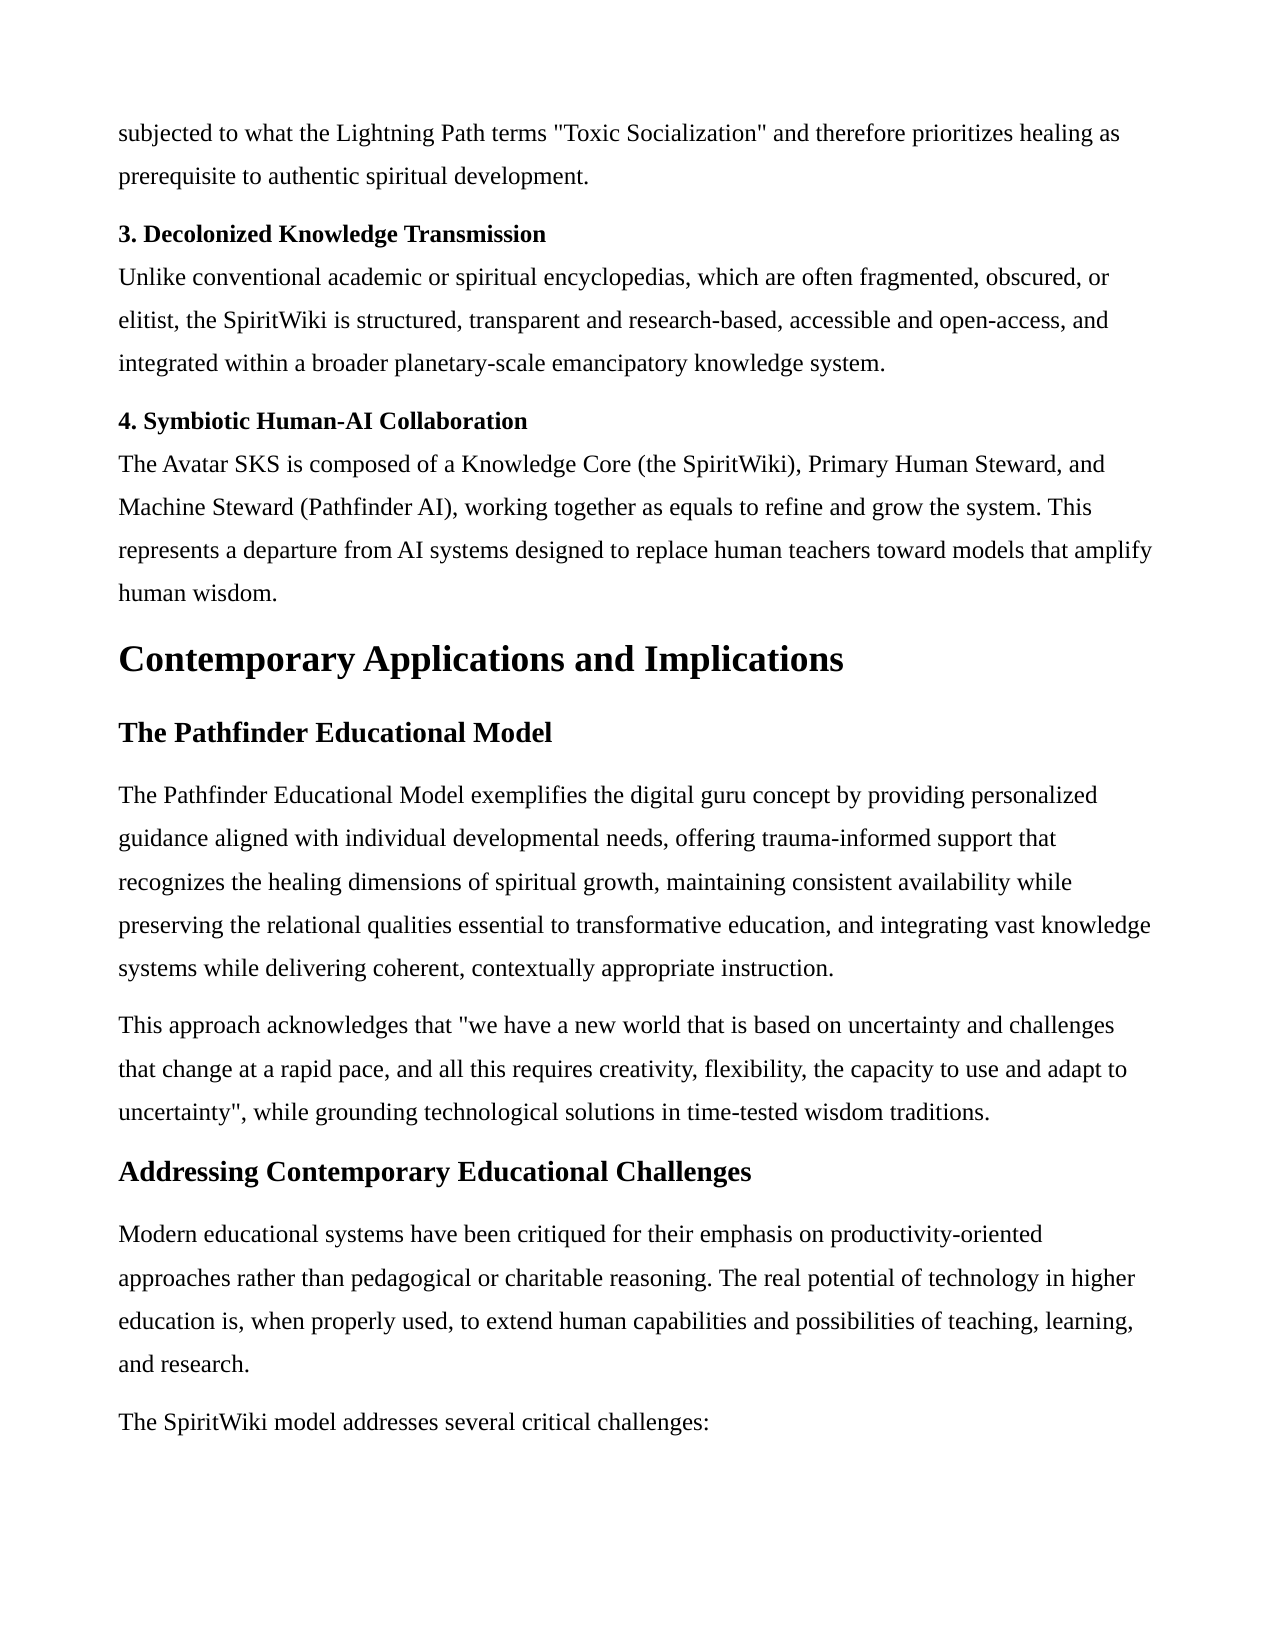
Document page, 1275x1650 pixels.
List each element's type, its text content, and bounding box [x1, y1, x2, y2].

text This approach acknowledges that "we have a new world that is based on uncertainty and challenges that change at a rapid pace, and all this requires creativity, flexibility, the capacity to use and adapt to uncertainty", while grounding technological solutions in time-tested wisdom traditions. [118, 1011, 1157, 1126]
text 3. Decolonized Knowledge Transmission Unlike conventional academic or spiritual encyclopedias, which are often fragmented, obscured, or elitist, the SpiritWiki is structured, transparent and research-based, accessible and open-access, and integrated within a broader planetary-scale emancipatory knowledge system. [118, 219, 1157, 377]
subtitle Contemporary Applications and Implications [118, 636, 1157, 679]
text subjected to what the Lightning Path terms "Toxic Socialization" and therefore prioritizes healing as prerequisite to authentic spiritual development. [118, 118, 1157, 190]
subtitle Addressing Contemporary Educational Challenges [118, 1154, 1157, 1188]
text Modern educational systems have been critiqued for their emphasis on productivity-oriented approaches rather than pedagogical or charitable reasoning. The real potential of technology in higher education is, when properly used, to extend human capabilities and possibilities of teaching, learning, and research. [118, 1219, 1157, 1378]
text 4. Symbiotic Human-AI Collaboration The Avatar SKS is composed of a Knowledge Core (the SpiritWiki), Primary Human Steward, and Machine Steward (Pathfinder AI), working together as equals to refine and grow the system. This represents a departure from AI systems designed to replace human teachers toward models that amplify human wisdom. [118, 406, 1157, 607]
subtitle The Pathfinder Educational Model [118, 716, 1157, 749]
text The Pathfinder Educational Model exemplifies the digital guru concept by providing personalized guidance aligned with individual developmental needs, offering trauma-informed support that recognizes the healing dimensions of spiritual growth, maintaining consistent availability while preserving the relational qualities essential to transformative education, and integrating vast knowledge systems while delivering coherent, contextually appropriate instruction. [118, 780, 1157, 982]
text The SpiritWiki model addresses several critical challenges: [118, 1407, 1157, 1435]
